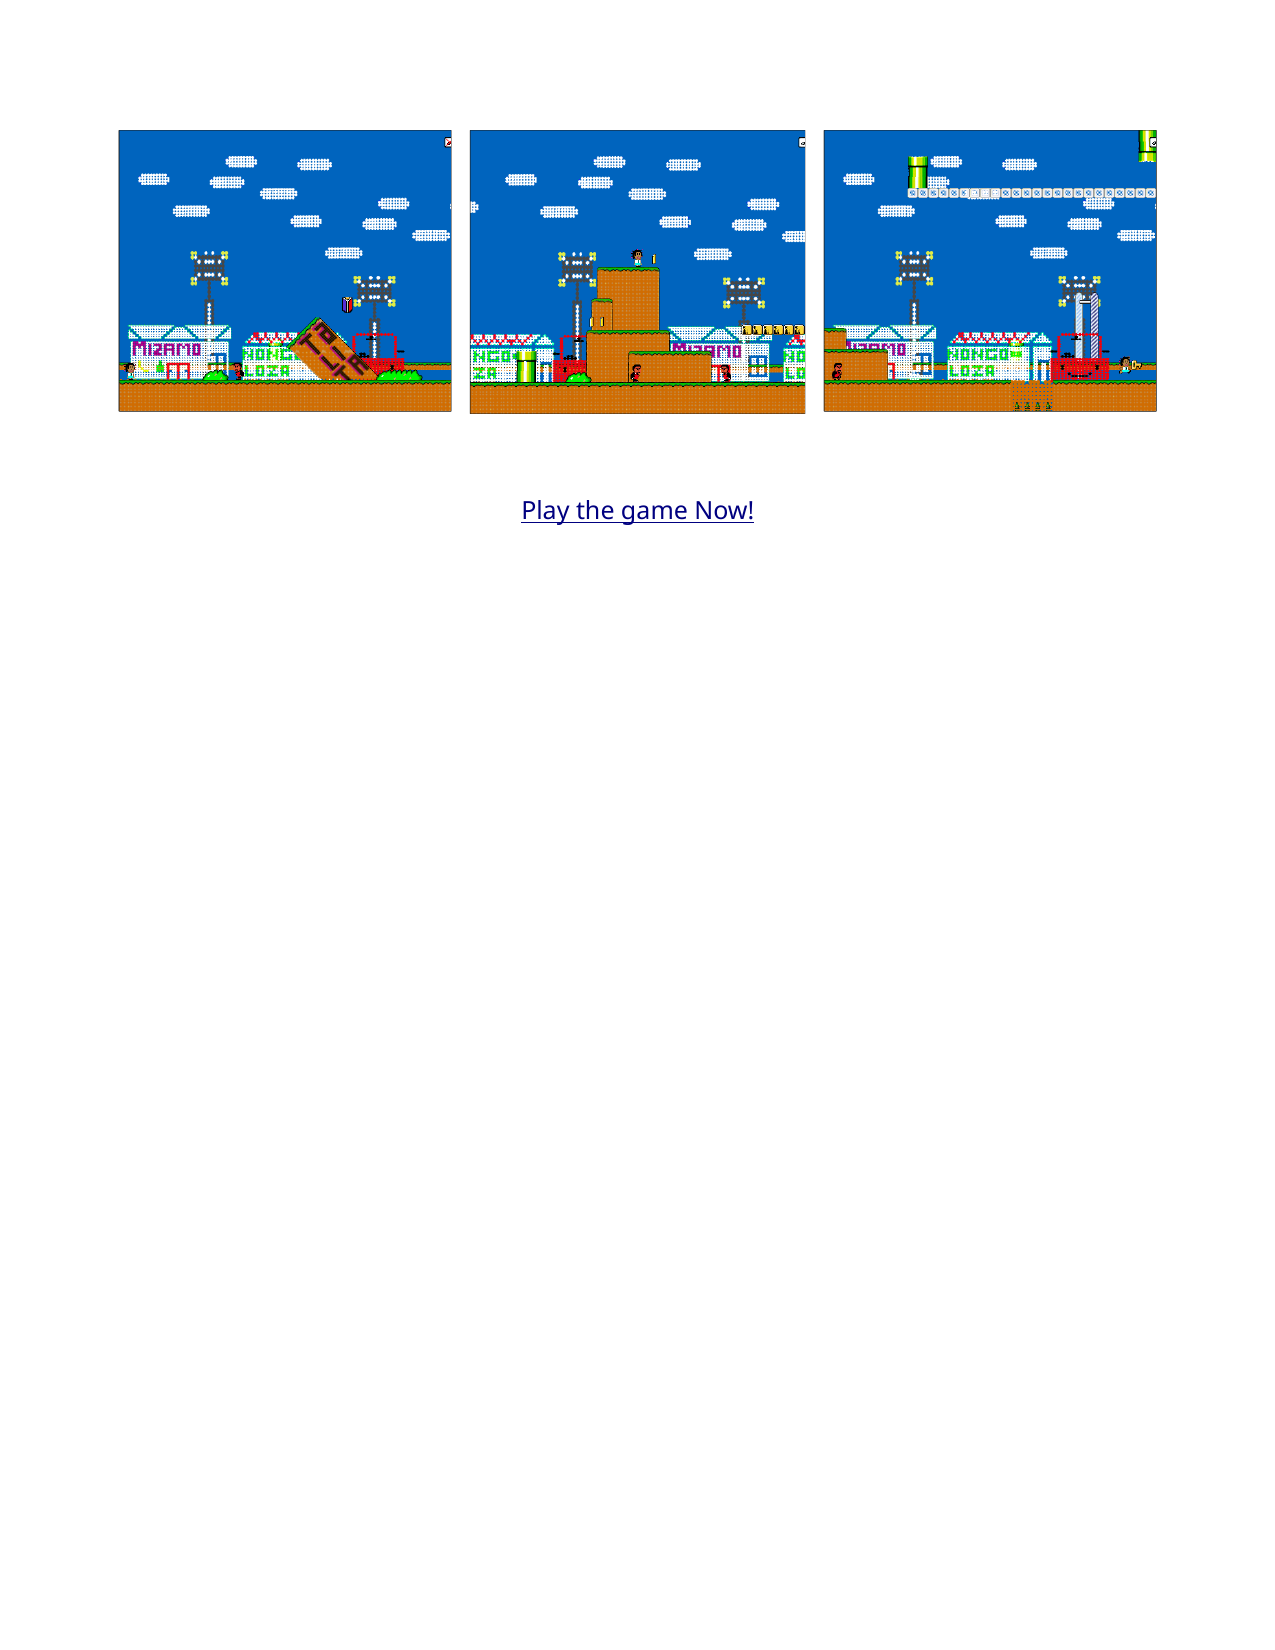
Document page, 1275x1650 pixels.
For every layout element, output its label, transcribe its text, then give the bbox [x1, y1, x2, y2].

picture [823, 130, 1157, 412]
text Play the game Now! [118, 493, 1157, 527]
picture [118, 130, 452, 412]
picture [469, 130, 806, 414]
